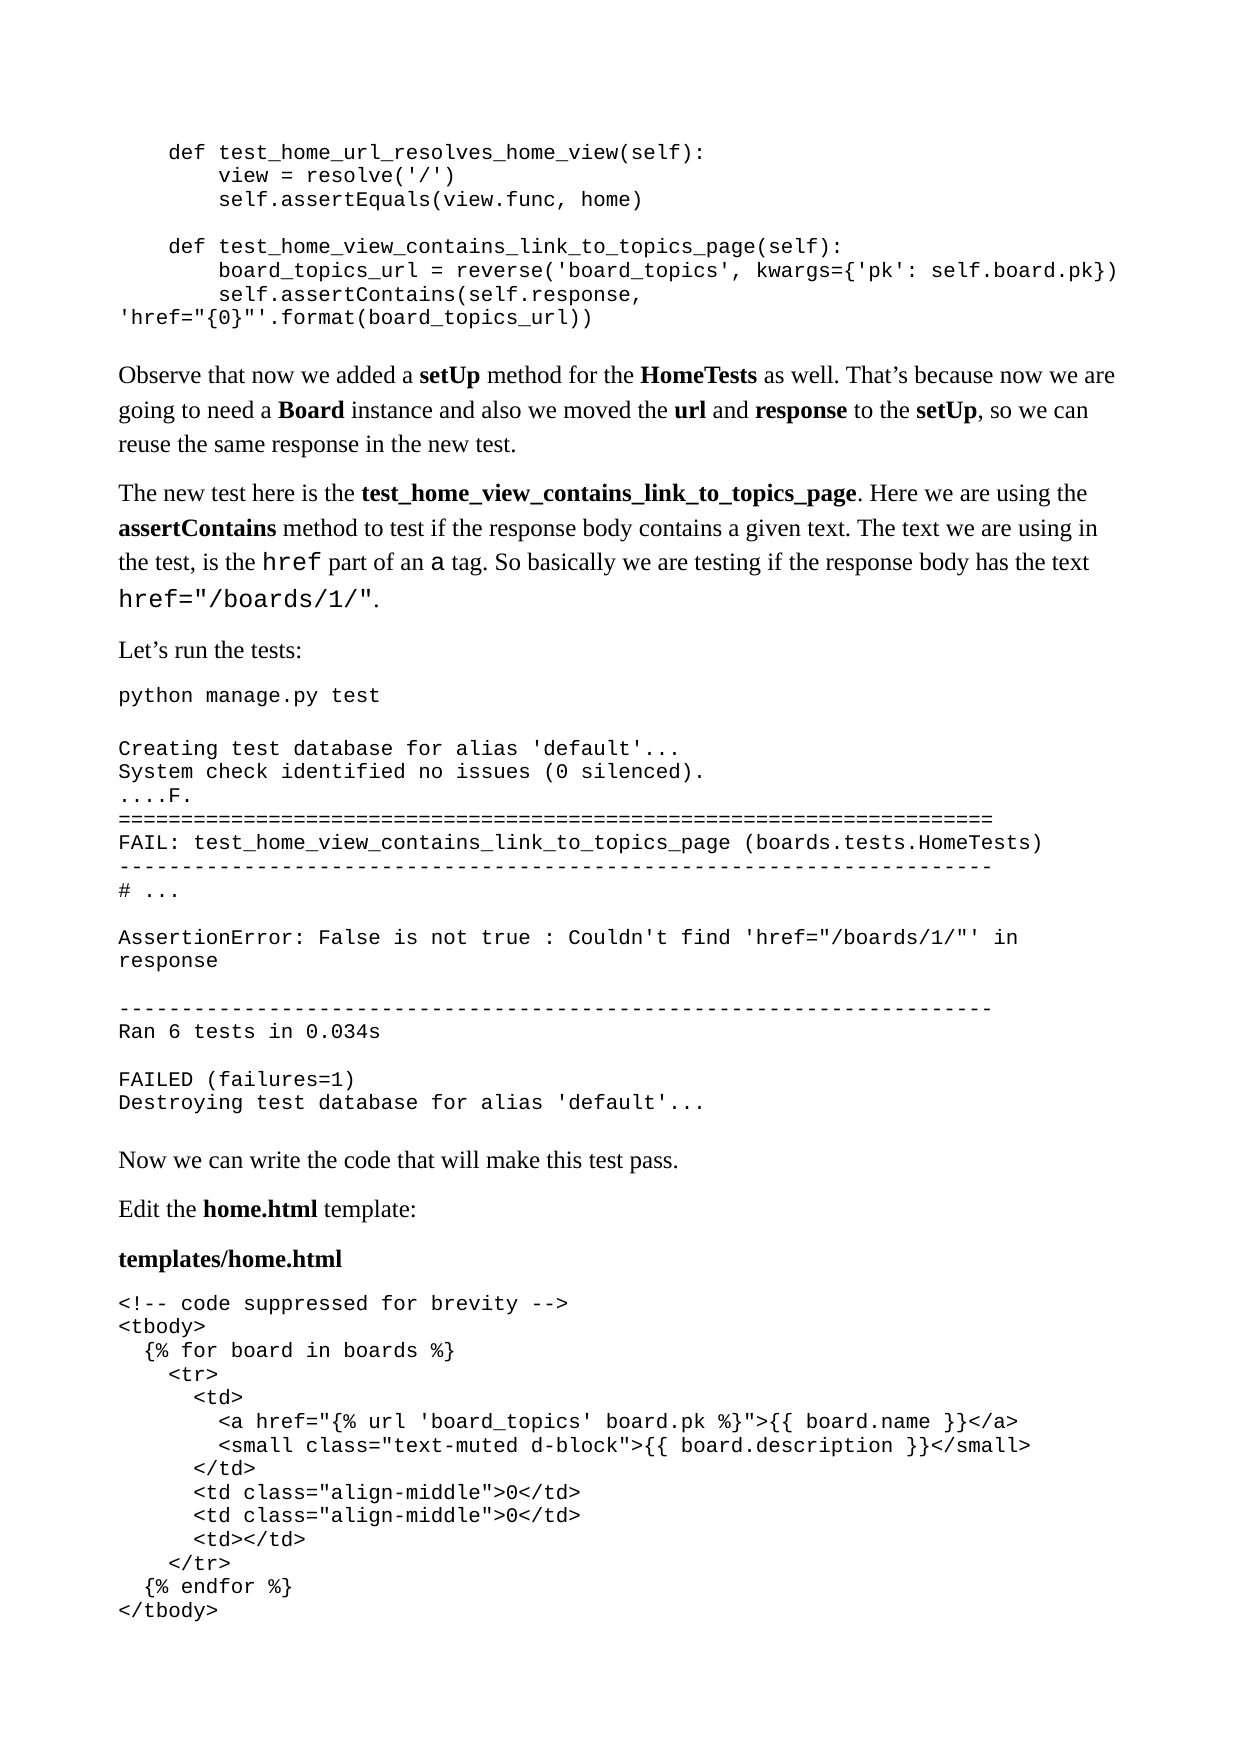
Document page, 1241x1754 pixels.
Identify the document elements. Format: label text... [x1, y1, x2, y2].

text def test_home_url_resolves_home_view(self): [118, 142, 1122, 165]
text <td> [118, 1387, 1122, 1411]
text FAILED (failures=1) [118, 1069, 1122, 1092]
text ---------------------------------------------------------------------- [118, 998, 1122, 1021]
text <tr> [118, 1364, 1122, 1387]
text ....F. [118, 785, 1122, 809]
text <td></td> [118, 1529, 1122, 1553]
text Let’s run the tests: [118, 636, 1122, 664]
text <small class="text-muted d-block">{{ board.description }}</small> [118, 1434, 1122, 1458]
text self.assertContains(self.response, 'href="{0}"'.format(board_topics_url)) [118, 284, 1122, 331]
text def test_home_view_contains_link_to_topics_page(self): [118, 236, 1122, 260]
text FAIL: test_home_view_contains_link_to_topics_page (boards.tests.HomeTests) [118, 832, 1122, 856]
text {% for board in boards %} [118, 1340, 1122, 1364]
text AssertionError: False is not true : Couldn't find 'href="/boards/1/"' in response [118, 927, 1122, 974]
text python manage.py test [118, 684, 1122, 708]
text </td> [118, 1458, 1122, 1482]
text self.assertEquals(view.func, home) [118, 189, 1122, 213]
text <!-- code suppressed for brevity --> [118, 1293, 1122, 1316]
text ---------------------------------------------------------------------- [118, 856, 1122, 879]
text Edit the home.html template: [118, 1194, 1122, 1223]
text System check identified no issues (0 silenced). [118, 761, 1122, 785]
text </tr> [118, 1553, 1122, 1576]
text <a href="{% url 'board_topics' board.pk %}">{{ board.name }}</a> [118, 1411, 1122, 1434]
text view = resolve('/') [118, 165, 1122, 189]
text # ... [118, 879, 1122, 903]
text Ran 6 tests in 0.034s [118, 1021, 1122, 1045]
text The new test here is the test_home_view_contains_link_to_topics_page. Here we are using the assertContains method to test if the response body contains a given text. The text we are using in the test, is the href part of an a tag. So basically we are testing if the response body has the text href="/boards/1/". [118, 478, 1122, 615]
text Now we can write the code that will make this test pass. [118, 1146, 1122, 1174]
text Observe that now we added a setUp method for the HomeTests as well. That’s because now we are going to need a Board instance and also we moved the url and response to the setUp, so we can reuse the same response in the new test. [118, 360, 1122, 458]
text {% endfor %} [118, 1576, 1122, 1600]
text <td class="align-middle">0</td> [118, 1506, 1122, 1529]
text board_topics_url = reverse('board_topics', kwargs={'pk': self.board.pk}) [118, 260, 1122, 284]
text <td class="align-middle">0</td> [118, 1482, 1122, 1506]
text </tbody> [118, 1600, 1122, 1624]
text ====================================================================== [118, 809, 1122, 832]
text Creating test database for alias 'default'... [118, 738, 1122, 761]
text templates/home.html [118, 1244, 1122, 1272]
text Destroying test database for alias 'default'... [118, 1092, 1122, 1116]
text <tbody> [118, 1316, 1122, 1340]
